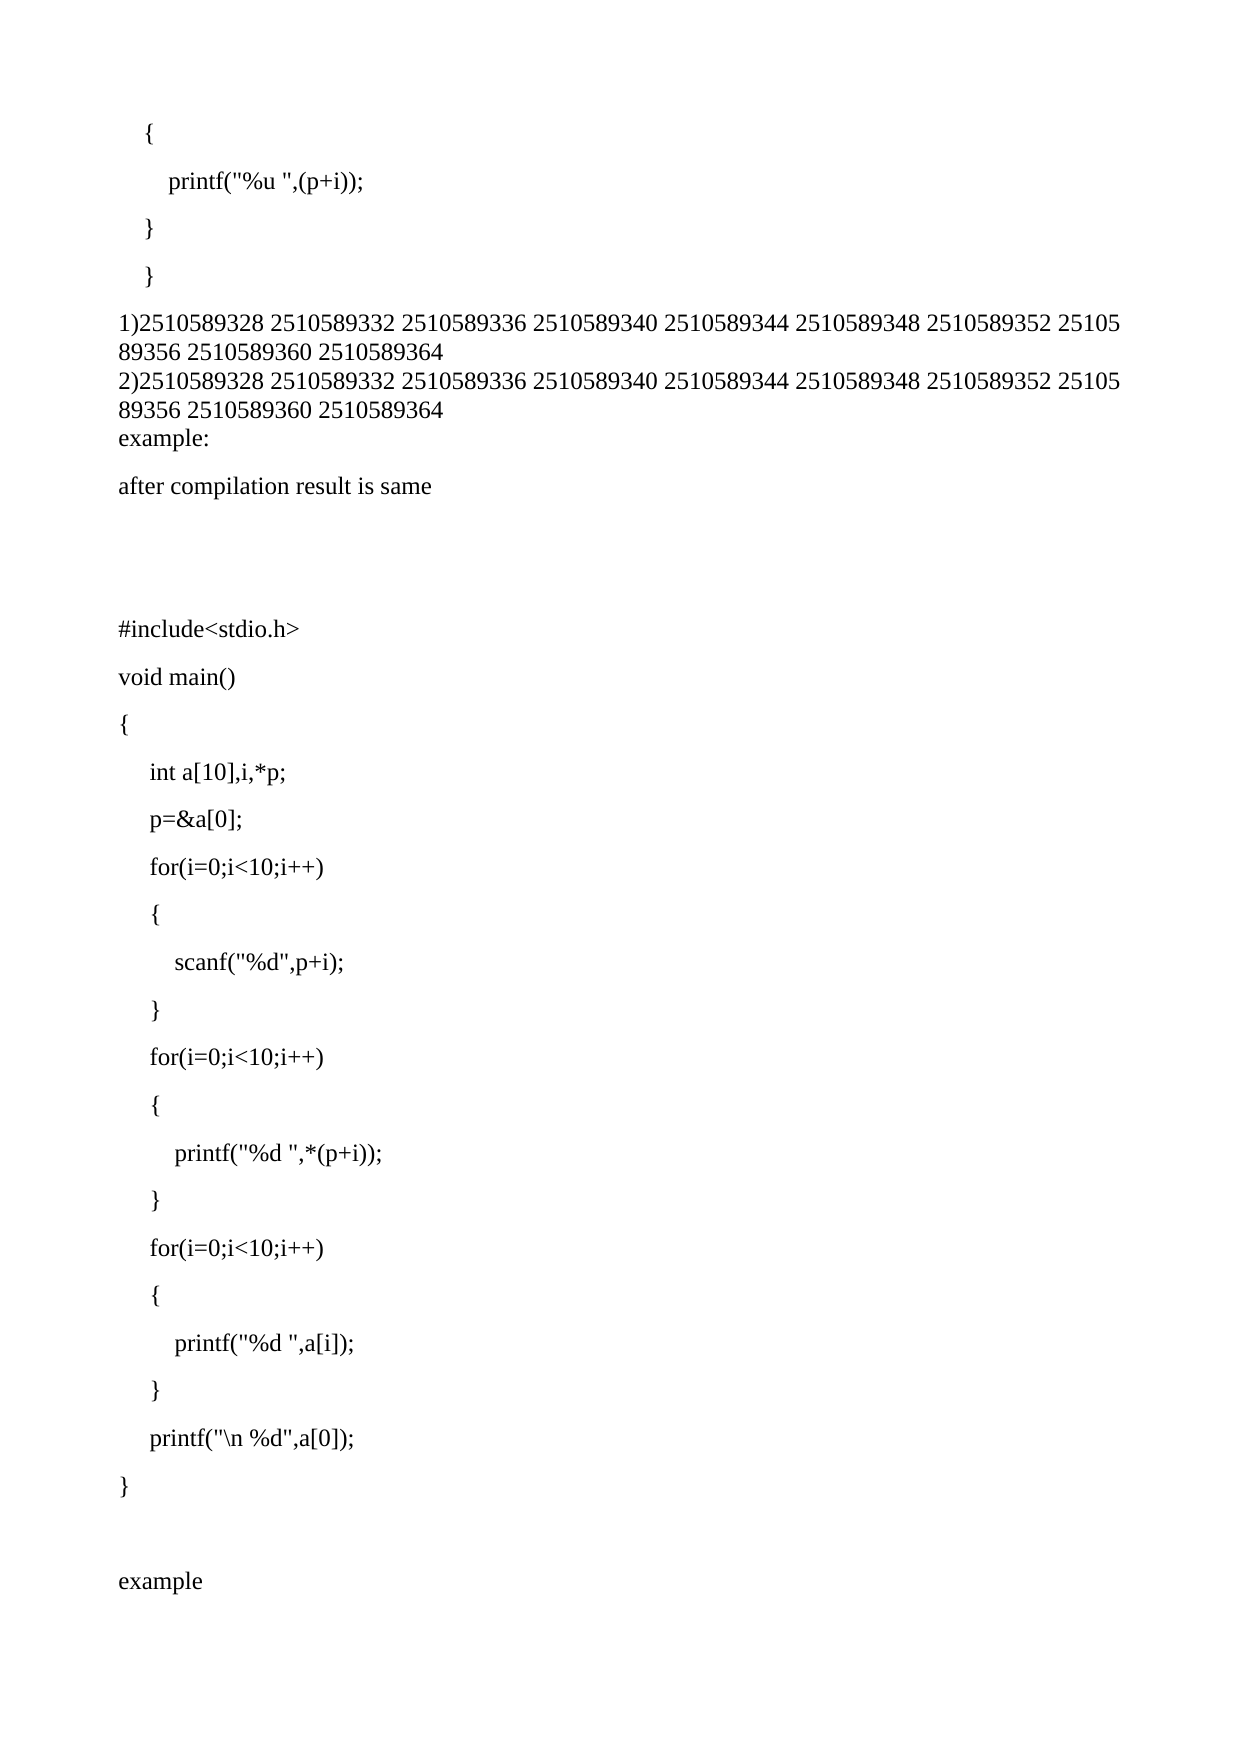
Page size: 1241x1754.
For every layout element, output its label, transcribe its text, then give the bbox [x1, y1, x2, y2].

text for(i=0;i<10;i++) [118, 852, 1122, 881]
text for(i=0;i<10;i++) [118, 1042, 1122, 1071]
text for(i=0;i<10;i++) [118, 1233, 1122, 1262]
text } [118, 1185, 1122, 1214]
text int a[10],i,*p; [118, 757, 1122, 786]
text printf("%u ",(p+i)); [118, 166, 1122, 194]
text scanf("%d",p+i); [118, 947, 1122, 976]
text printf("%d ",*(p+i)); [118, 1138, 1122, 1166]
text example: [118, 423, 1122, 452]
text { [118, 709, 1122, 738]
text } [118, 261, 1122, 290]
text p=&a[0]; [118, 804, 1122, 833]
text { [118, 1090, 1122, 1119]
text #include<stdio.h> [118, 614, 1122, 643]
text 2)2510589328 2510589332 2510589336 2510589340 2510589344 2510589348 2510589352 2510589356 2510589360 2510589364 [118, 366, 1122, 423]
text } [118, 1471, 1122, 1499]
text example [118, 1566, 1122, 1595]
text } [118, 1376, 1122, 1404]
text printf("\n %d",a[0]); [118, 1423, 1122, 1452]
text after compilation result is same [118, 471, 1122, 500]
text void main() [118, 662, 1122, 690]
text { [118, 899, 1122, 928]
text printf("%d ",a[i]); [118, 1328, 1122, 1357]
text } [118, 995, 1122, 1023]
text 1)2510589328 2510589332 2510589336 2510589340 2510589344 2510589348 2510589352 2510589356 2510589360 2510589364 [118, 308, 1122, 366]
text { [118, 1280, 1122, 1309]
text { [118, 118, 1122, 147]
text } [118, 213, 1122, 242]
